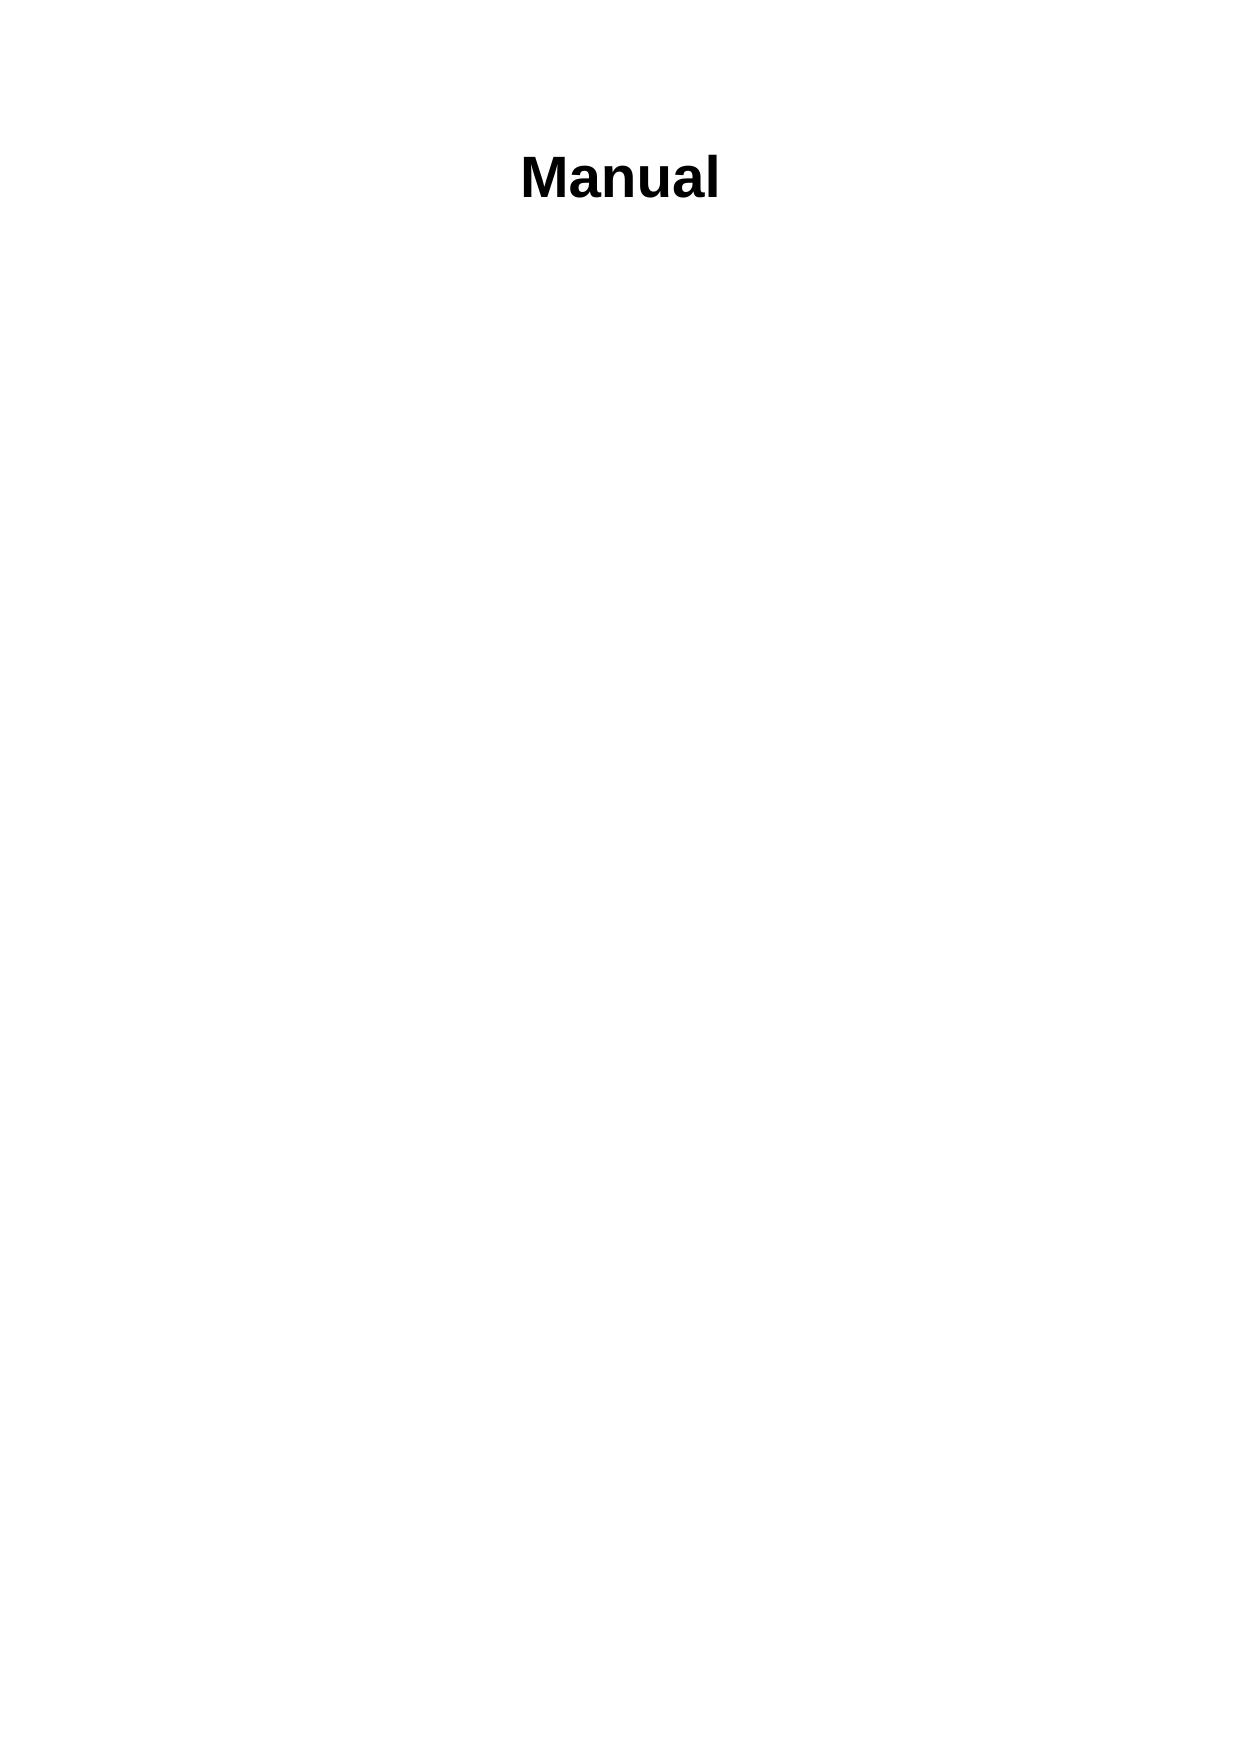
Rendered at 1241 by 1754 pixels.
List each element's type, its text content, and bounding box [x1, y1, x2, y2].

title Manual [118, 143, 1122, 210]
